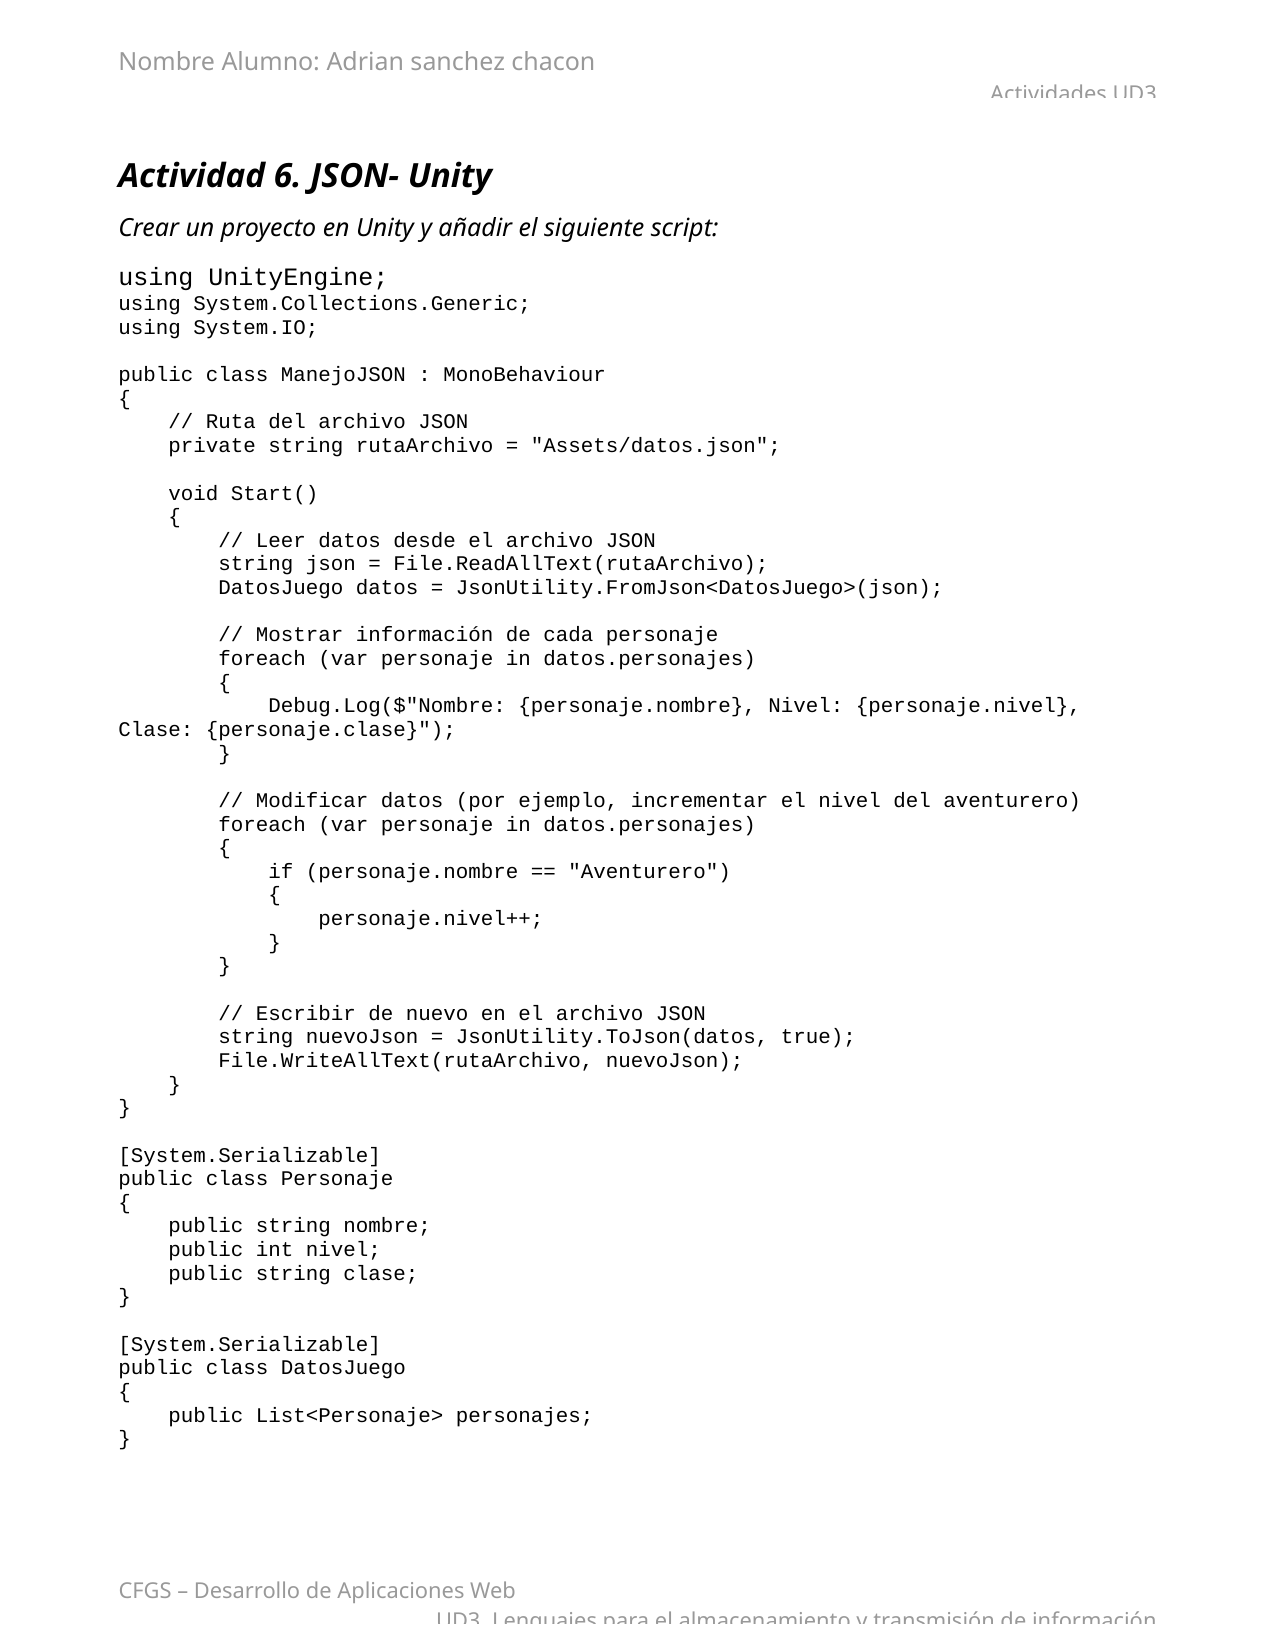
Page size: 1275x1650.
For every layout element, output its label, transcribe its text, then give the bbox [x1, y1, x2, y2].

text // Mostrar información de cada personaje [118, 624, 1157, 648]
text // Escribir de nuevo en el archivo JSON [118, 1003, 1157, 1026]
text // Modificar datos (por ejemplo, incrementar el nivel del aventurero) [118, 790, 1157, 813]
text foreach (var personaje in datos.personajes) [118, 813, 1157, 837]
text } [118, 743, 1157, 766]
text using UnityEngine; [118, 265, 1157, 293]
text using System.Collections.Generic; [118, 293, 1157, 317]
text public class ManejoJSON : MonoBehaviour [118, 364, 1157, 388]
text public class DatosJuego [118, 1357, 1157, 1381]
text [System.Serializable] [118, 1334, 1157, 1357]
text personaje.nivel++; [118, 908, 1157, 932]
subtitle Actividad 6. JSON- Unity [118, 152, 1157, 197]
text { [118, 884, 1157, 908]
text public string nombre; [118, 1216, 1157, 1239]
text // Leer datos desde el archivo JSON [118, 530, 1157, 553]
text { [118, 672, 1157, 695]
text public string clase; [118, 1263, 1157, 1286]
text void Start() [118, 482, 1157, 506]
text } [118, 1074, 1157, 1097]
text } [118, 1286, 1157, 1310]
text { [118, 1381, 1157, 1405]
text DatosJuego datos = JsonUtility.FromJson<DatosJuego>(json); [118, 577, 1157, 601]
text { [118, 837, 1157, 861]
text { [118, 1192, 1157, 1216]
text Debug.Log($"Nombre: {personaje.nombre}, Nivel: {personaje.nivel}, Clase: {personaje.clase}"); [118, 695, 1157, 743]
text { [118, 388, 1157, 412]
text if (personaje.nombre == "Aventurero") [118, 861, 1157, 884]
text File.WriteAllText(rutaArchivo, nuevoJson); [118, 1050, 1157, 1074]
text { [118, 506, 1157, 530]
text string nuevoJson = JsonUtility.ToJson(datos, true); [118, 1026, 1157, 1050]
text foreach (var personaje in datos.personajes) [118, 648, 1157, 672]
text } [118, 955, 1157, 979]
text } [118, 932, 1157, 955]
text } [118, 1097, 1157, 1121]
text public int nivel; [118, 1239, 1157, 1263]
text private string rutaArchivo = "Assets/datos.json"; [118, 435, 1157, 459]
text } [118, 1428, 1157, 1452]
text public List<Personaje> personajes; [118, 1405, 1157, 1428]
text string json = File.ReadAllText(rutaArchivo); [118, 553, 1157, 577]
text // Ruta del archivo JSON [118, 412, 1157, 435]
text public class Personaje [118, 1168, 1157, 1192]
text using System.IO; [118, 317, 1157, 341]
text Crear un proyecto en Unity y añadir el siguiente script: [118, 209, 1157, 244]
text [System.Serializable] [118, 1144, 1157, 1168]
